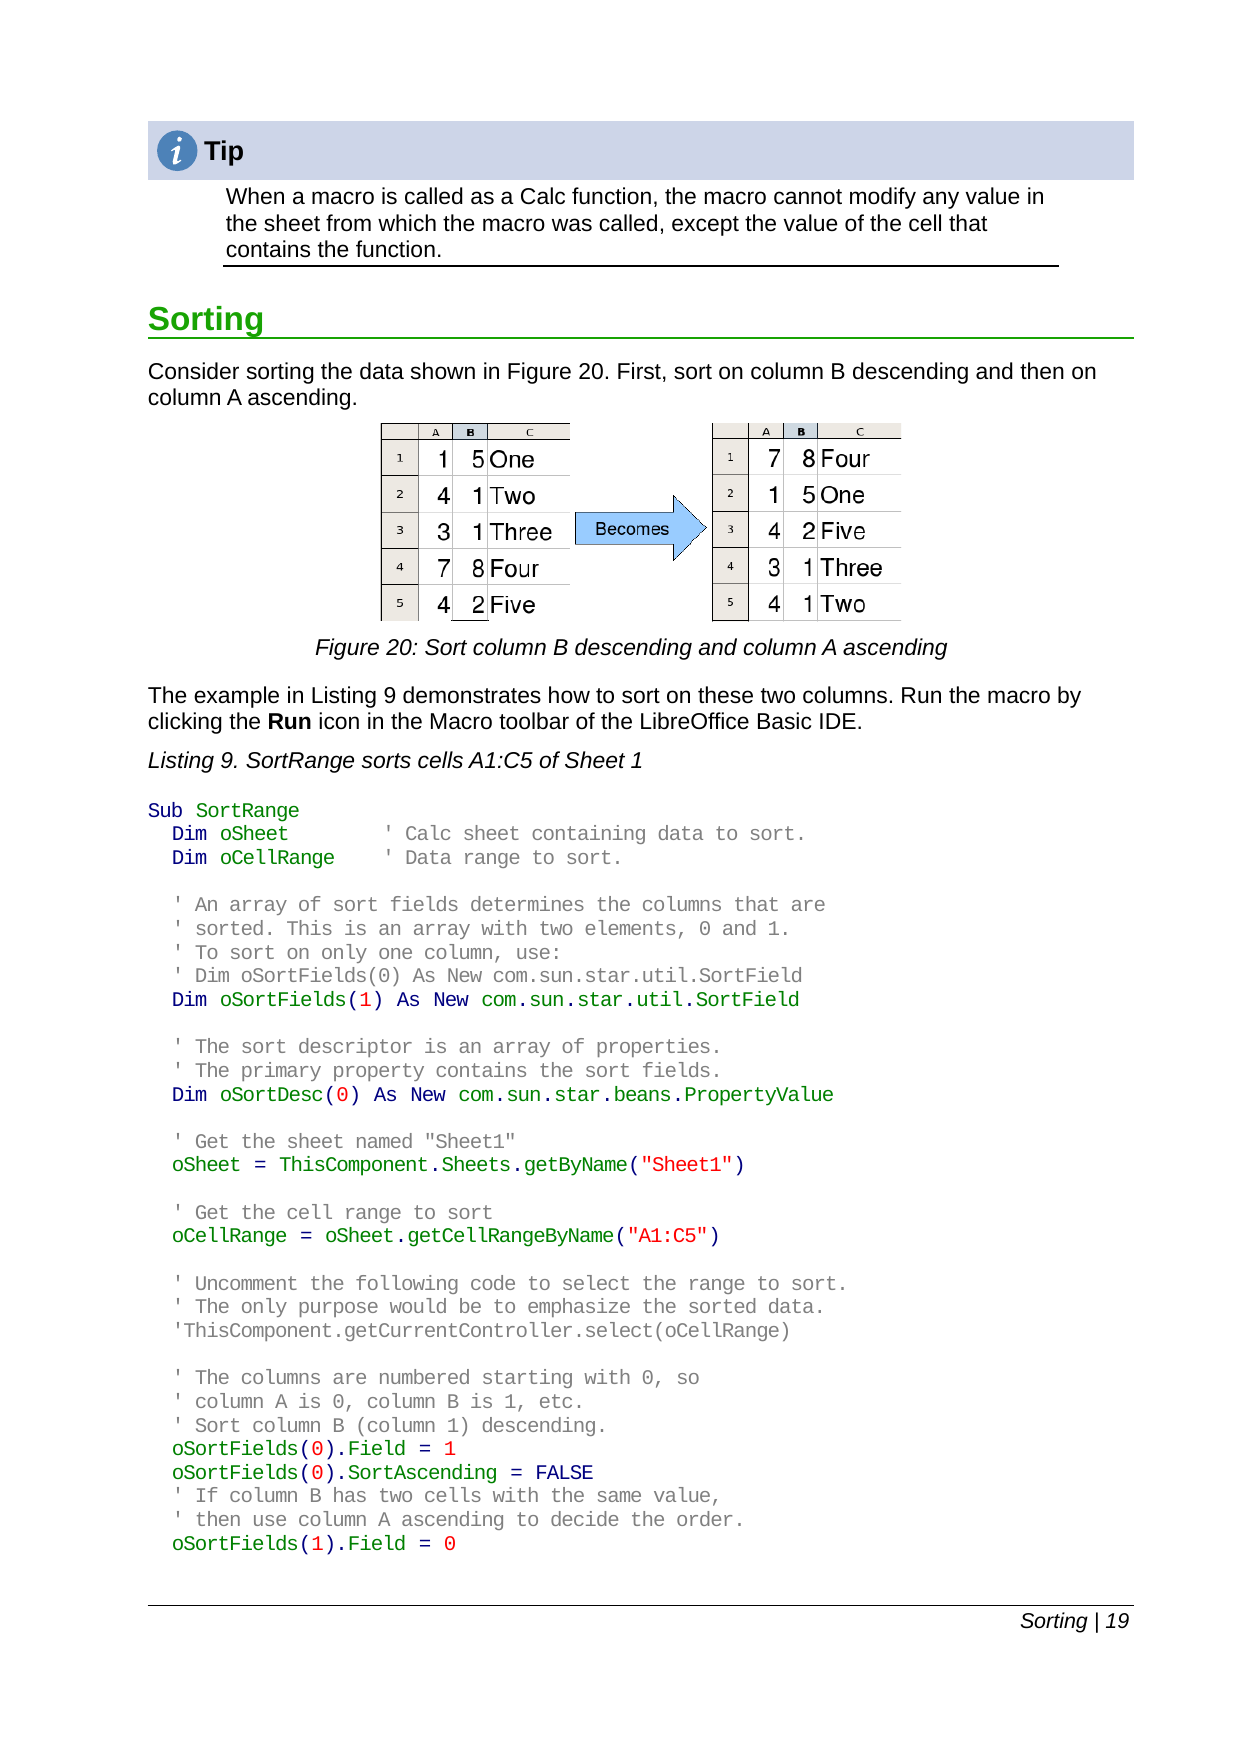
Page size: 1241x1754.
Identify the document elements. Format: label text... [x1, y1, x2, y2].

text When a macro is called as a Calc function, the macro cannot modify any value in the sheet from which the macro was called, except the value of the cell that contains the function. [223, 180, 1059, 265]
text Listing 9. SortRange sorts cells A1:C5 of Sheet 1 [148, 747, 1134, 773]
text Consider sorting the data shown in Figure 20. First, sort on column B descending and then on column A ascending. [148, 358, 1134, 411]
picture [380, 423, 902, 622]
text Figure 20: Sort column B descending and column A ascending [315, 634, 967, 660]
text The example in Listing 9 demonstrates how to sort on these two columns. Run the macro by clicking the Run icon in the Macro toolbar of the LibreOffice Basic IDE. [148, 682, 1134, 734]
subtitle Sorting [148, 299, 1134, 337]
text Sub SortRange Dim oSheet ' Calc sheet containing data to sort. Dim oCellRange ' Data range to sort. ' An array of sort fields determines the columns that are ' sorted. This is an array with two elements, 0 and 1. ' To sort on only one column, use: ' Dim oSortFields(0) As New com.sun.star.util.SortField Dim oSortFields(1) As New com.sun.star.util.SortField ' The sort descriptor is an array of properties. ' The primary property contains the sort fields. Dim oSortDesc(0) As New com.sun.star.beans.PropertyValue ' Get the sheet named "Sheet1" oSheet = ThisComponent.Sheets.getByName("Sheet1") ' Get the cell range to sort oCellRange = oSheet.getCellRangeByName("A1:C5") ' Uncomment the following code to select the range to sort. ' The only purpose would be to emphasize the sorted data. 'ThisComponent.getCurrentController.select(oCellRange) ' The columns are numbered starting with 0, so ' column A is 0, column B is 1, etc. ' Sort column B (column 1) descending. oSortFields(0).Field = 1 oSortFields(0).SortAscending = FALSE ' If column B has two cells with the same value, ' then use column A ascending to decide the order. oSortFields(1).Field = 0 [148, 800, 1134, 1556]
subtitle Tip [148, 121, 1134, 180]
